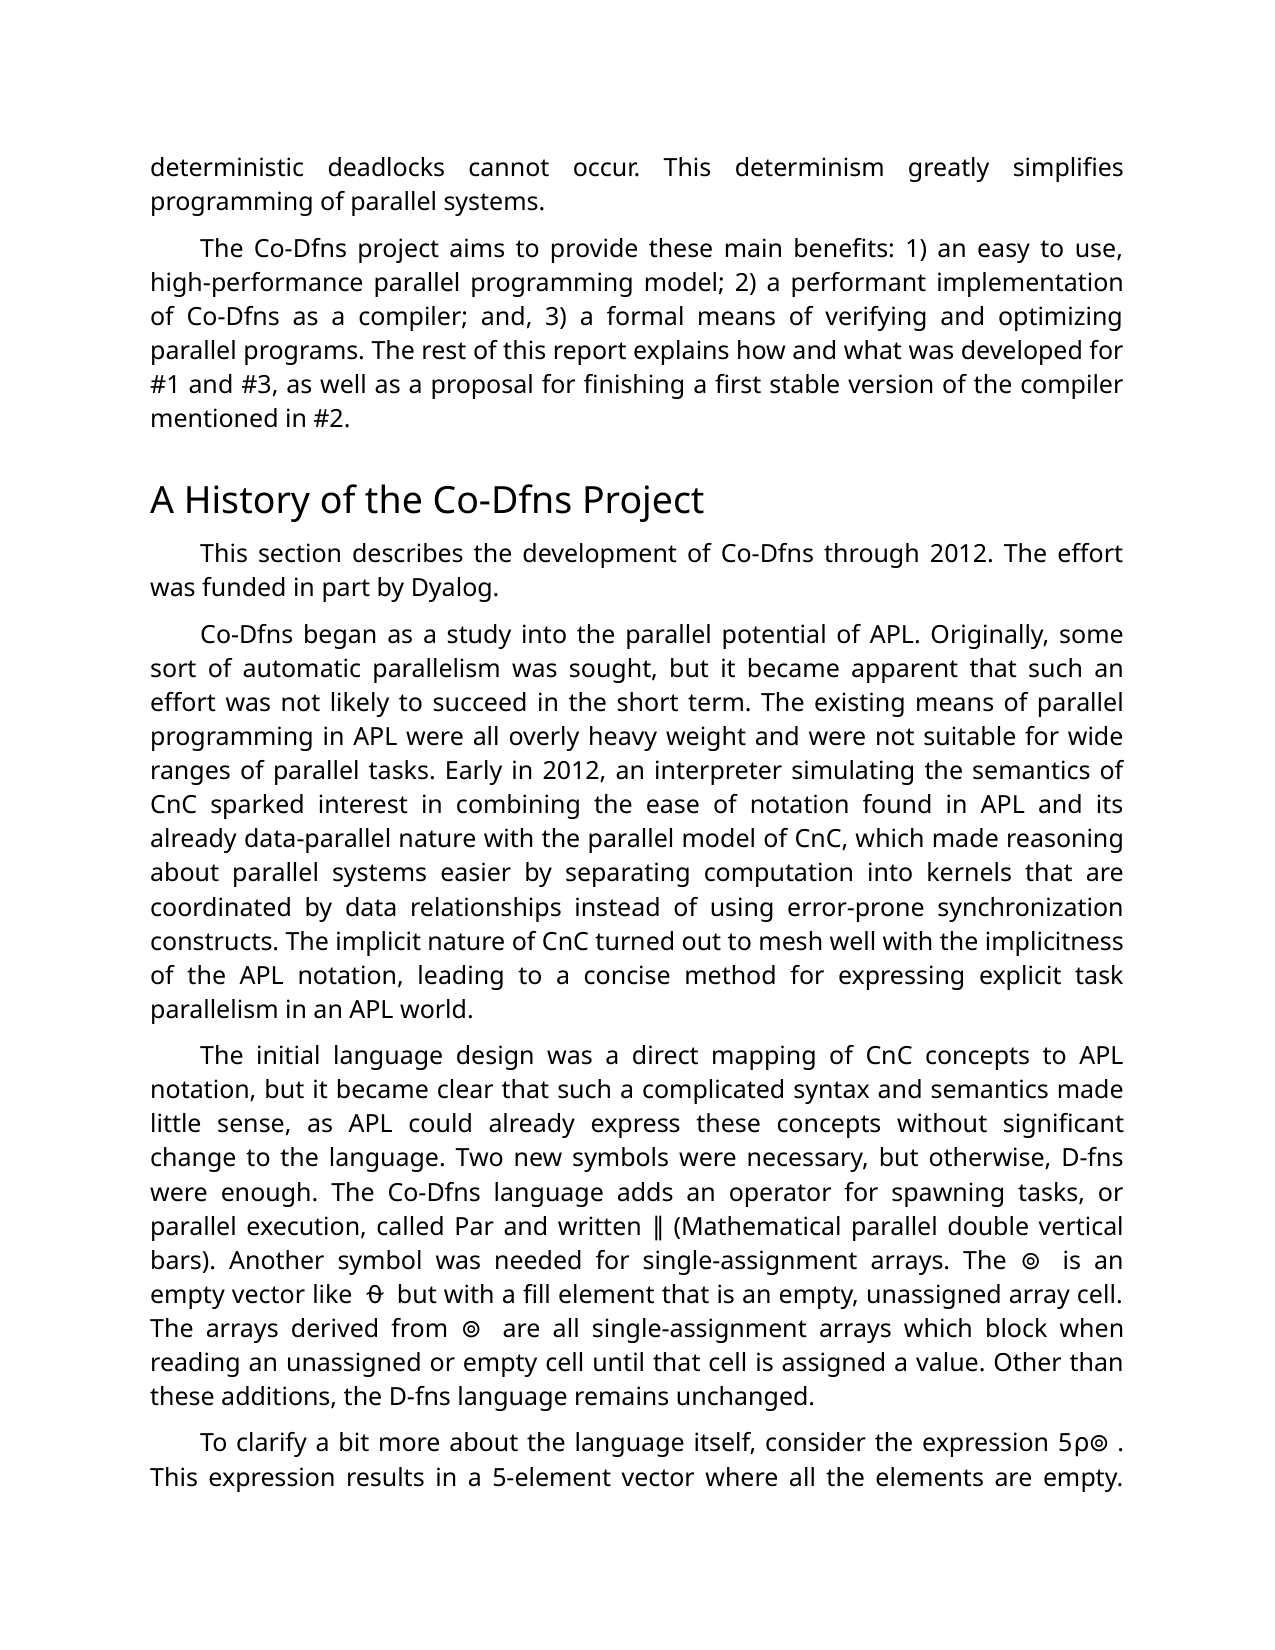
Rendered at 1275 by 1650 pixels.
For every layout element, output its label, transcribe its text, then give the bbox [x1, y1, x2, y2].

text The initial language design was a direct mapping of CnC concepts to APL notation, but it became clear that such a complicated syntax and semantics made little sense, as APL could already express these concepts without significant change to the language. Two new symbols were necessary, but otherwise, D-fns were enough. The Co-Dfns language adds an operator for spawning tasks, or parallel execution, called Par and written ∥ (Mathematical parallel double vertical bars). Another symbol was needed for single-assignment arrays. The ⊚ is an empty vector like ⍬ but with a fill element that is an empty, unassigned array cell. The arrays derived from ⊚ are all single-assignment arrays which block when reading an unassigned or empty cell until that cell is assigned a value. Other than these additions, the D-fns language remains unchanged. [150, 1038, 1125, 1413]
subtitle A History of the Co-Dfns Project [150, 473, 1125, 524]
text This section describes the development of Co-Dfns through 2012. The effort was funded in part by Dyalog. [150, 536, 1125, 604]
text deterministic deadlocks cannot occur. This determinism greatly simplifies programming of parallel systems. [150, 150, 1125, 218]
text Co-Dfns began as a study into the parallel potential of APL. Originally, some sort of automatic parallelism was sought, but it became apparent that such an effort was not likely to succeed in the short term. The existing means of parallel programming in APL were all overly heavy weight and were not suitable for wide ranges of parallel tasks. Early in 2012, an interpreter simulating the semantics of CnC sparked interest in combining the ease of notation found in APL and its already data-parallel nature with the parallel model of CnC, which made reasoning about parallel systems easier by separating computation into kernels that are coordinated by data relationships instead of using error-prone synchronization constructs. The implicit nature of CnC turned out to mesh well with the implicitness of the APL notation, leading to a concise method for expressing explicit task parallelism in an APL world. [150, 617, 1125, 1025]
text To clarify a bit more about the language itself, consider the expression 5⍴⊚. This expression results in a 5-element vector where all the elements are empty. [150, 1425, 1125, 1493]
text The Co-Dfns project aims to provide these main benefits: 1) an easy to use, high-performance parallel programming model; 2) a performant implementation of Co-Dfns as a compiler; and, 3) a formal means of verifying and optimizing parallel programs. The rest of this report explains how and what was developed for #1 and #3, as well as a proposal for finishing a first stable version of the compiler mentioned in #2. [150, 231, 1125, 435]
